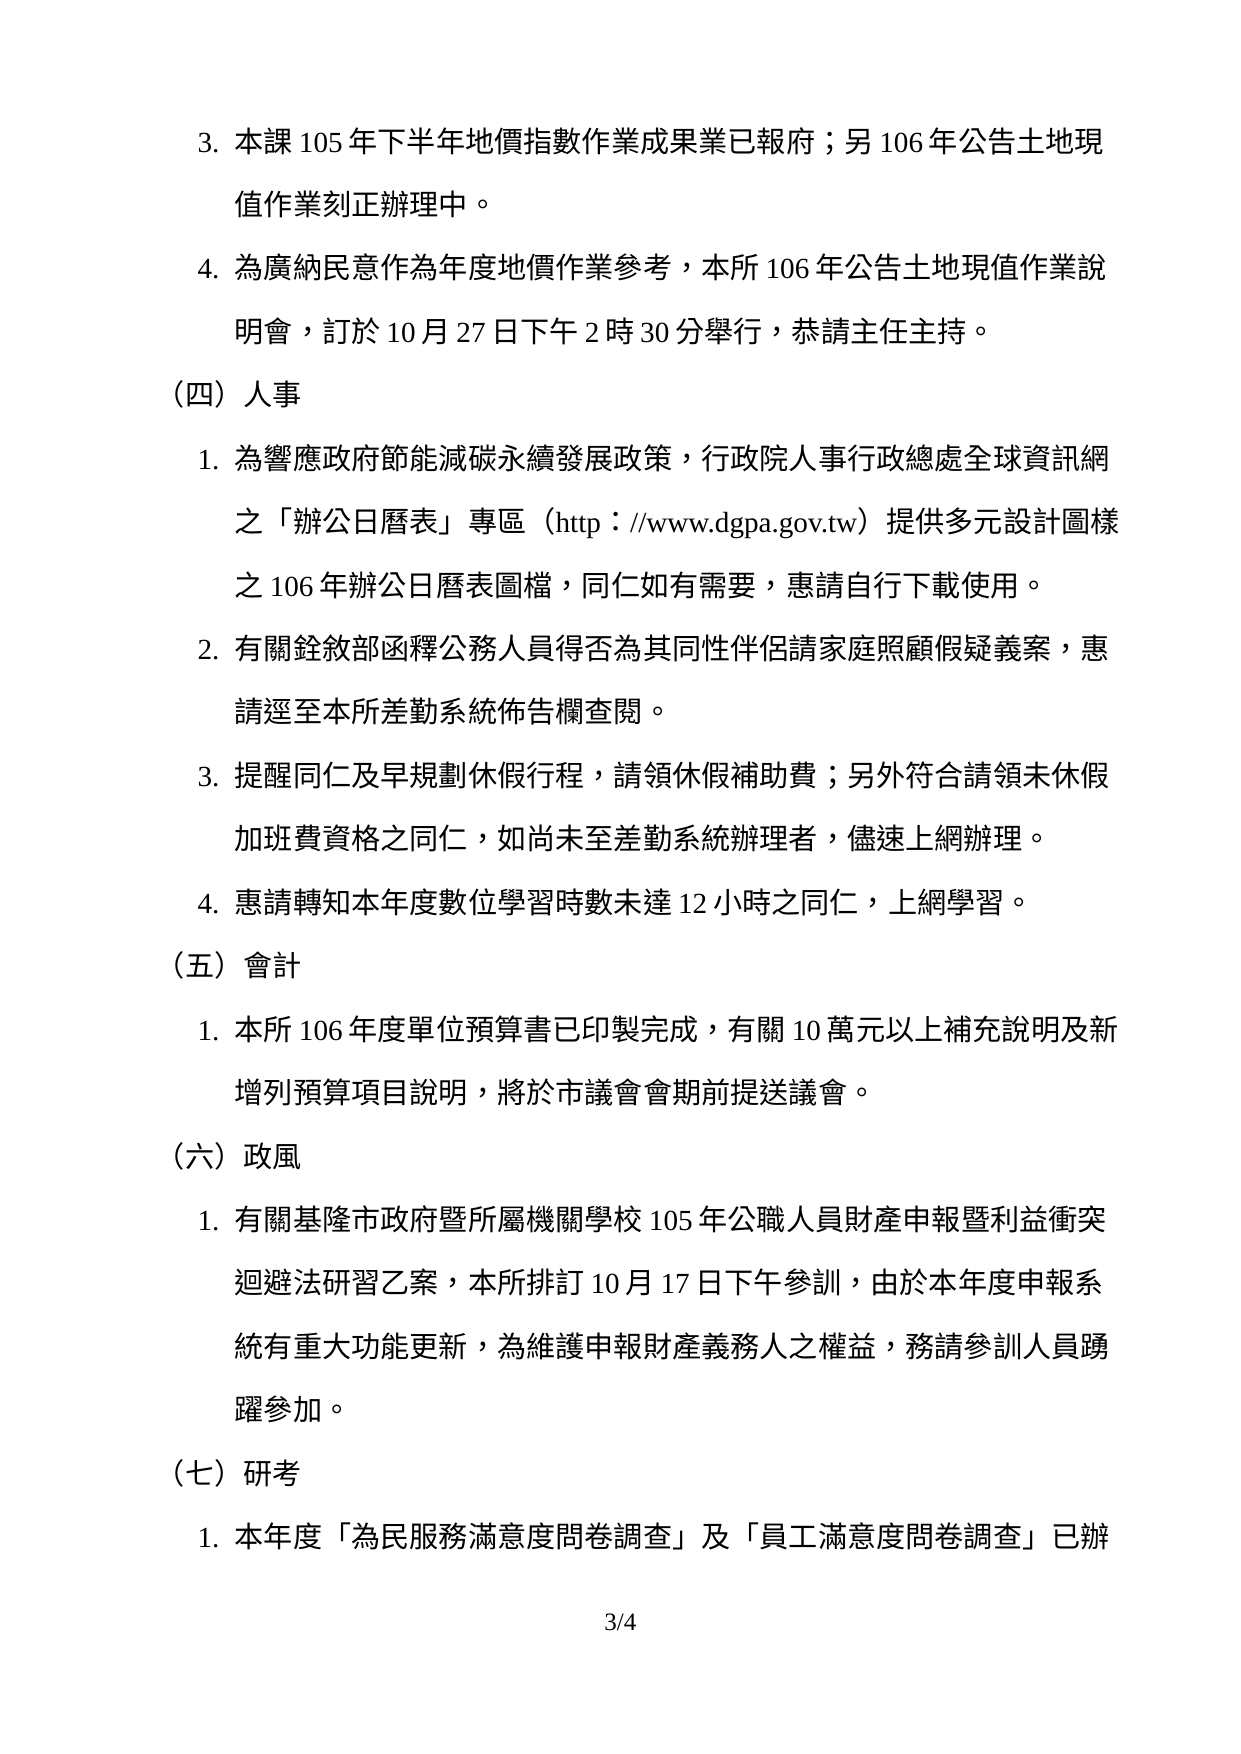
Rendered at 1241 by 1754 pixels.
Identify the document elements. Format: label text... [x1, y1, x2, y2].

list 政風 [156, 1133, 1122, 1175]
list 有關銓敘部函釋公務人員得否為其同性伴侶請家庭照顧假疑義案，惠請逕至本所差勤系統佈告欄查閱。 [197, 626, 1122, 731]
list 提醒同仁及早規劃休假行程，請領休假補助費；另外符合請領未休假加班費資格之同仁，如尚未至差勤系統辦理者，儘速上網辦理。 [197, 752, 1122, 858]
list 會計 [156, 943, 1122, 985]
list 本課105年下半年地價指數作業成果業已報府；另106年公告土地現值作業刻正辦理中。 [197, 118, 1122, 224]
list 惠請轉知本年度數位學習時數未達12小時之同仁，上網學習。 [197, 879, 1122, 922]
list 為廣納民意作為年度地價作業參考，本所106年公告土地現值作業說明會，訂於10月27日下午2時30分舉行，恭請主任主持。 [197, 245, 1122, 351]
list 本年度「為民服務滿意度問卷調查」及「員工滿意度問卷調查」已辦 [197, 1514, 1122, 1556]
list 本所106年度單位預算書已印製完成，有關10萬元以上補充說明及新增列預算項目說明，將於市議會會期前提送議會。 [197, 1006, 1122, 1112]
list 人事 [156, 372, 1122, 414]
list 為響應政府節能減碳永續發展政策，行政院人事行政總處全球資訊網之「辦公日曆表」專區（http：//www.dgpa.gov.tw）提供多元設計圖樣之106年辦公日曆表圖檔，同仁如有需要，惠請自行下載使用。 [197, 435, 1122, 604]
list 有關基隆市政府暨所屬機關學校105年公職人員財產申報暨利益衝突迴避法研習乙案，本所排訂10月17日下午參訓，由於本年度申報系統有重大功能更新，為維護申報財產義務人之權益，務請參訓人員踴躍參加。 [197, 1197, 1122, 1429]
list 研考 [156, 1450, 1122, 1493]
